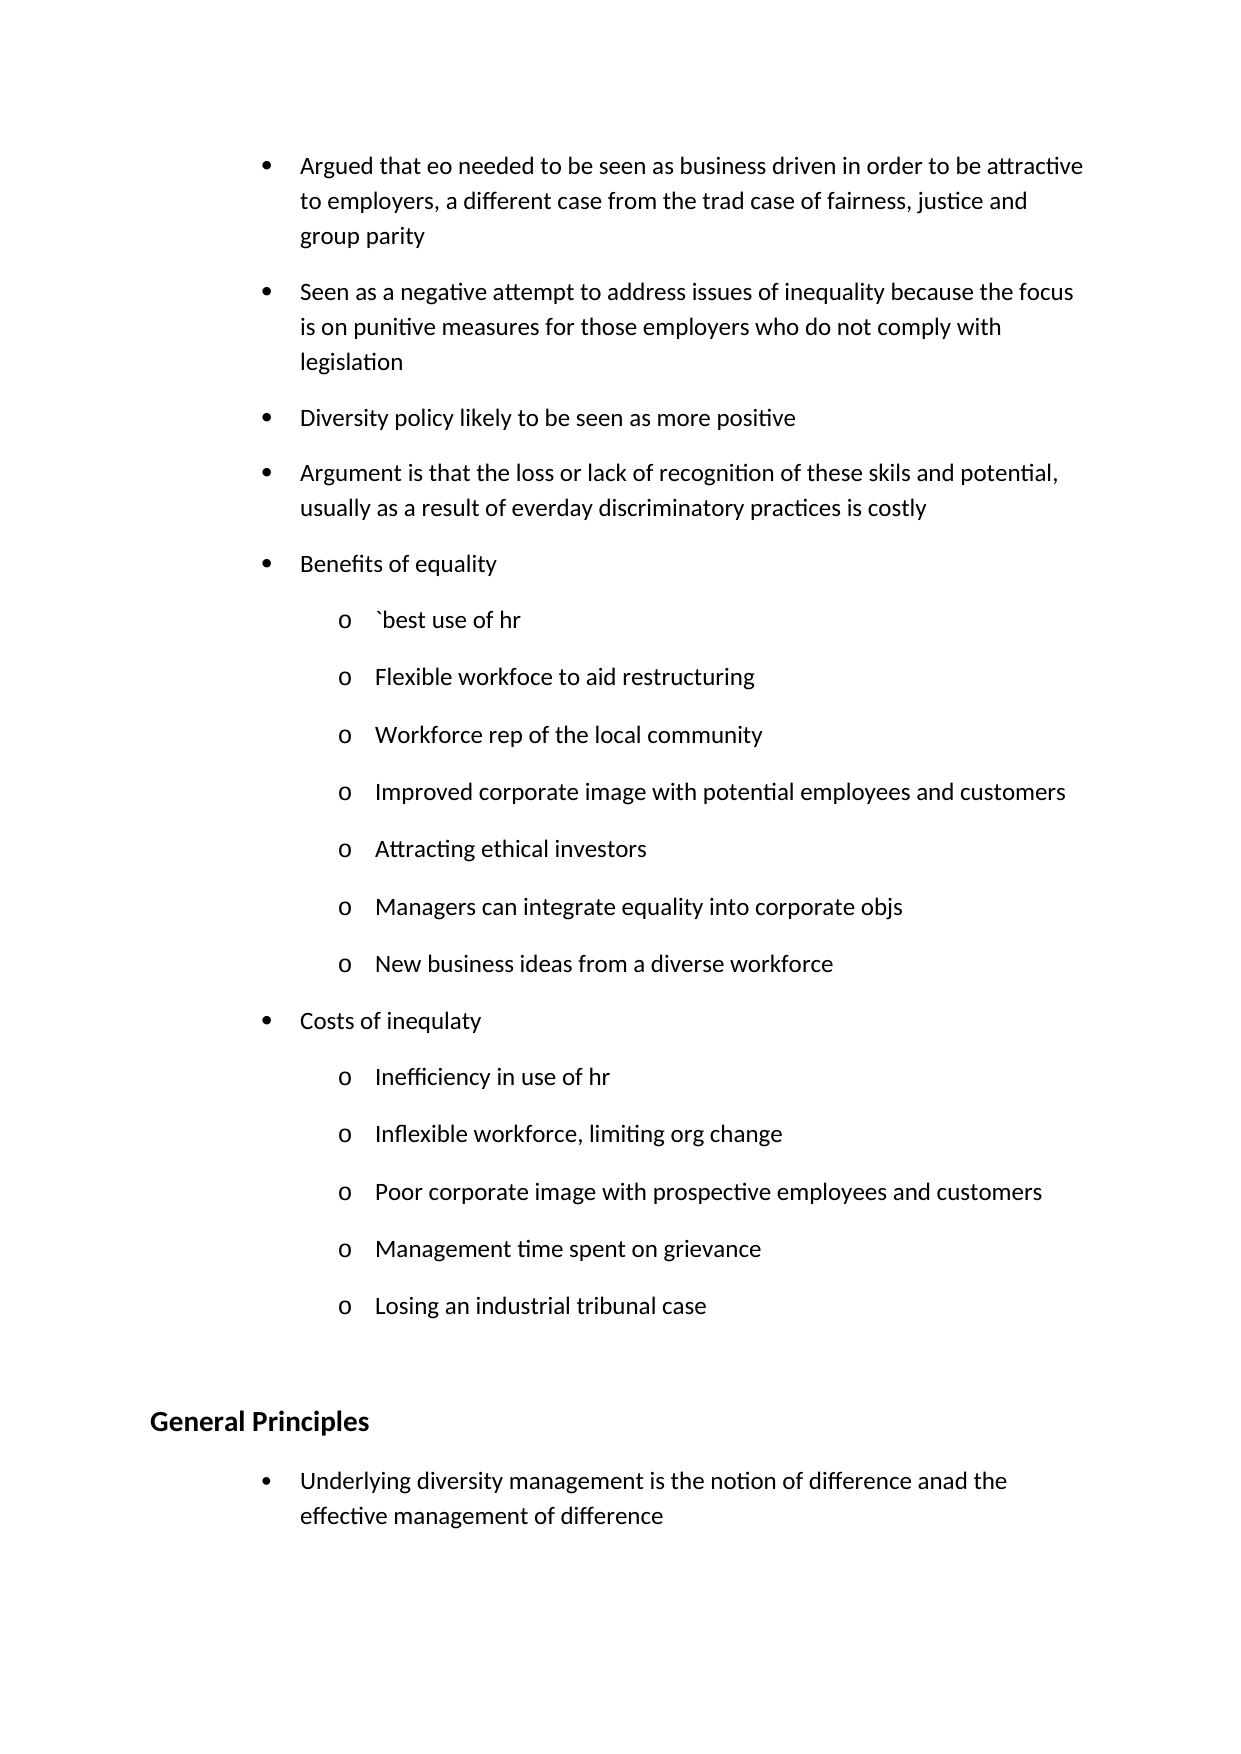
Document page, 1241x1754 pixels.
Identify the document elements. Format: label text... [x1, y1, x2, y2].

list Flexible workfoce to aid restructuring [337, 661, 1090, 693]
list Losing an industrial tribunal case [337, 1290, 1090, 1322]
list Diversity policy likely to be seen as more positive [262, 402, 1090, 432]
text General Principles [150, 1403, 1090, 1439]
list Argument is that the loss or lack of recognition of these skils and potential, usually as a result of everday discriminatory practices is costly [262, 457, 1090, 523]
list Underlying diversity management is the notion of difference anad the effective management of difference [262, 1465, 1090, 1531]
list Improved corporate image with potential employees and customers [337, 776, 1090, 808]
list New business ideas from a diverse workforce [337, 948, 1090, 980]
list Inflexible workforce, limiting org change [337, 1118, 1090, 1150]
list Inefficiency in use of hr [337, 1061, 1090, 1093]
list Attracting ethical investors [337, 833, 1090, 865]
list Workforce rep of the local community [337, 719, 1090, 751]
list Management time spent on grievance [337, 1233, 1090, 1265]
list Managers can integrate equality into corporate objs [337, 891, 1090, 922]
list `best use of hr [337, 604, 1090, 636]
list Poor corporate image with prospective employees and customers [337, 1176, 1090, 1207]
list Benefits of equality [262, 548, 1090, 579]
list Argued that eo needed to be seen as business driven in order to be attractive to employers, a different case from the trad case of fairness, justice and group parity [262, 150, 1090, 251]
list Costs of inequlaty [262, 1005, 1090, 1036]
list Seen as a negative attempt to address issues of inequality because the focus is on punitive measures for those employers who do not comply with legislation [262, 276, 1090, 376]
